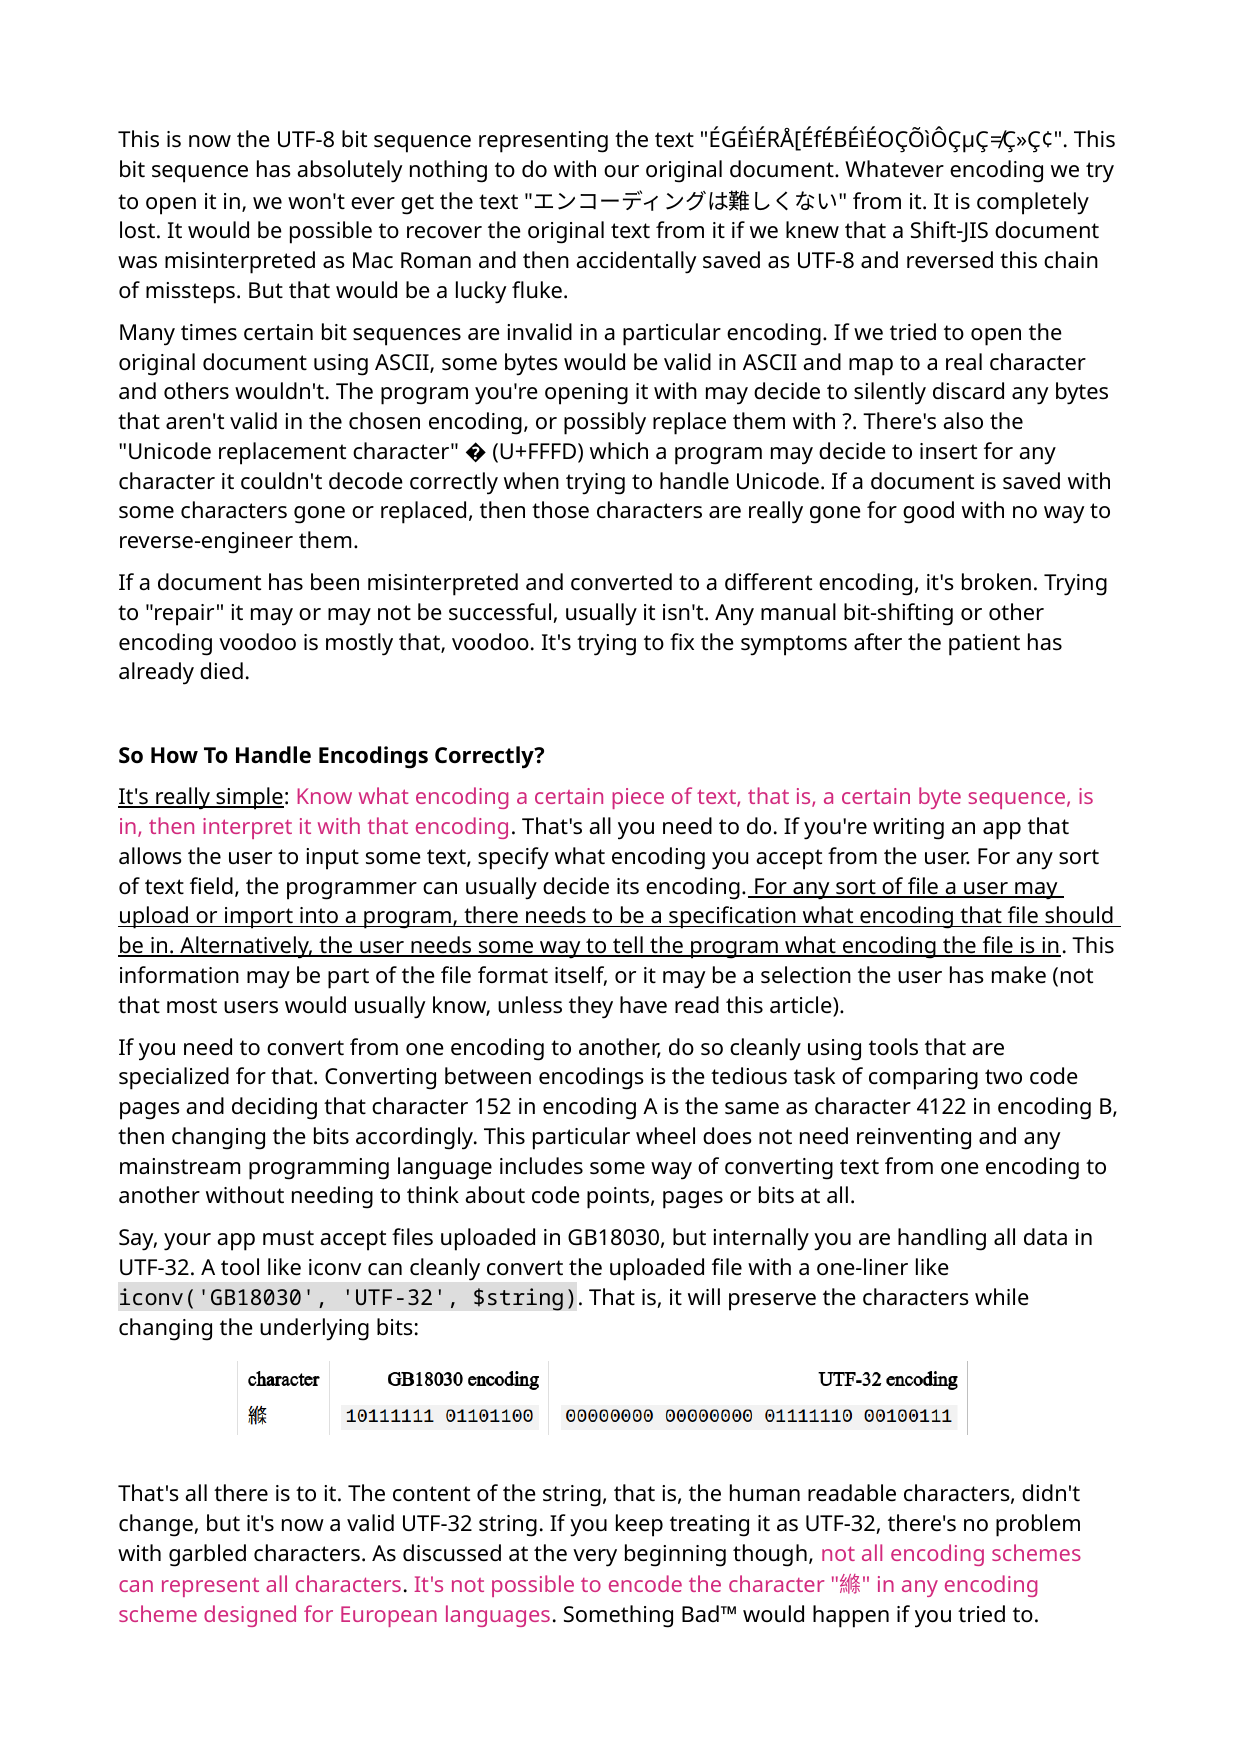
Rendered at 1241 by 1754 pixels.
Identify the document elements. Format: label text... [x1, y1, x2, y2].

text It's really simple: Know what encoding a certain piece of text, that is, a certain byte sequence, is in, then interpret it with that encoding. That's all you need to do. If you're writing an app that allows the user to input some text, specify what encoding you accept from the user. For any sort of text field, the programmer can usually decide its encoding. For any sort of file a user may upload or import into a program, there needs to be a specification what encoding that file should be in. Alternatively, the user needs some way to tell the program what encoding the file is in. This information may be part of the file format itself, or it may be a selection the user has make (not that most users would usually know, unless they have read this article). [118, 781, 1122, 1019]
picture [233, 1361, 969, 1436]
text If you need to convert from one encoding to another, do so cleanly using tools that are specialized for that. Converting between encodings is the tedious task of comparing two code pages and deciding that character 152 in encoding A is the same as character 4122 in encoding B, then changing the bits accordingly. This particular wheel does not need reinventing and any mainstream programming language includes some way of converting text from one encoding to another without needing to think about code points, pages or bits at all. [118, 1031, 1122, 1210]
text Many times certain bit sequences are invalid in a particular encoding. If we tried to open the original document using ASCII, some bytes would be valid in ASCII and map to a real character and others wouldn't. The program you're opening it with may decide to silently discard any bytes that aren't valid in the chosen encoding, or possibly replace them with ?. There's also the "Unicode replacement character" � (U+FFFD) which a program may decide to insert for any character it couldn't decode correctly when trying to handle Unicode. If a document is saved with some characters gone or replaced, then those characters are really gone for good with no way to reverse-engineer them. [118, 317, 1122, 555]
text If a document has been misinterpreted and converted to a different encoding, it's broken. Trying to "repair" it may or may not be successful, usually it isn't. Any manual bit-shifting or other encoding voodoo is mostly that, voodoo. It's trying to fix the symptoms after the patient has already died. [118, 567, 1122, 686]
text That's all there is to it. The content of the string, that is, the human readable characters, didn't change, but it's now a valid UTF-32 string. If you keep treating it as UTF-32, there's no problem with garbled characters. As discussed at the very beginning though, not all encoding schemes can represent all characters. It's not possible to encode the character "縧" in any encoding scheme designed for European languages. Something Bad™ would happen if you tried to. [118, 1478, 1122, 1629]
text So How To Handle Encodings Correctly? [118, 739, 1122, 769]
text This is now the UTF-8 bit sequence representing the text "ÉGÉìÉRÅ[ÉfÉBÉìÉOÇÕìÔÇµÇ≠Ç»Ç¢". This bit sequence has absolutely nothing to do with our original document. Whatever encoding we try to open it in, we won't ever get the text "エンコーディングは難しくない" from it. It is completely lost. It would be possible to recover the original text from it if we knew that a Shift-JIS document was misinterpreted as Mac Roman and then accidentally saved as UTF-8 and reversed this chain of missteps. But that would be a lucky fluke. [118, 124, 1122, 305]
text Say, your app must accept files uploaded in GB18030, but internally you are handling all data in UTF-32. A tool like iconv can cleanly convert the uploaded file with a one-liner like iconv('GB18030', 'UTF-32', $string). That is, it will preserve the characters while changing the underlying bits: [118, 1222, 1122, 1341]
